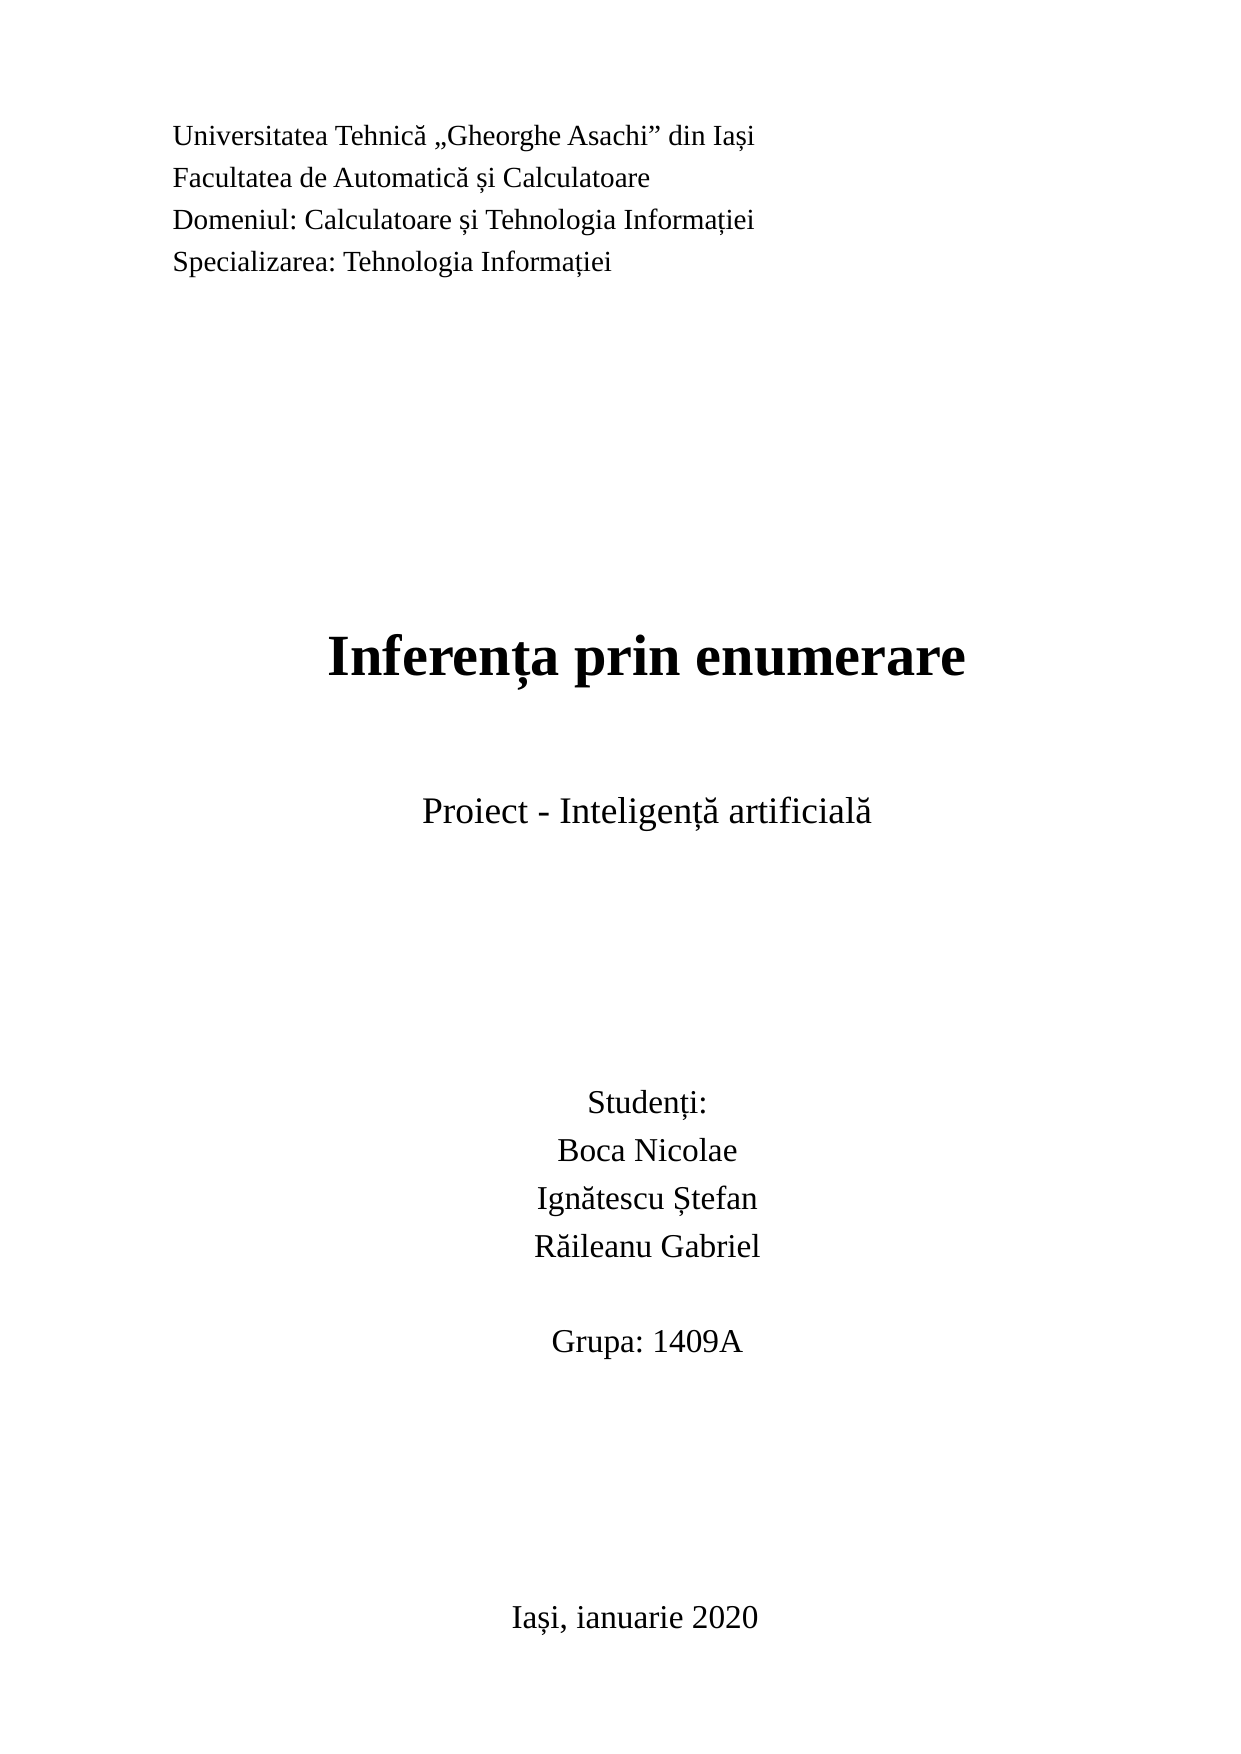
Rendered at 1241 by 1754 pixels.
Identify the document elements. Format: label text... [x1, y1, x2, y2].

text Specializarea: Tehnologia Informației [172, 244, 1122, 277]
text Răileanu Gabriel [172, 1226, 1122, 1264]
text Boca Nicolae [172, 1130, 1122, 1168]
text Grupa: 1409A [172, 1322, 1122, 1360]
text Universitatea Tehnică „Gheorghe Asachi” din Iași [172, 118, 1122, 152]
text Facultatea de Automatică și Calculatoare [172, 160, 1122, 193]
text Inferența prin enumerare [172, 621, 1122, 688]
text Domeniul: Calculatoare și Tehnologia Informației [172, 202, 1122, 235]
text Proiect - Inteligență artificială [172, 789, 1122, 832]
text Studenți: [172, 1082, 1122, 1121]
text Ignătescu Ștefan [172, 1178, 1122, 1216]
